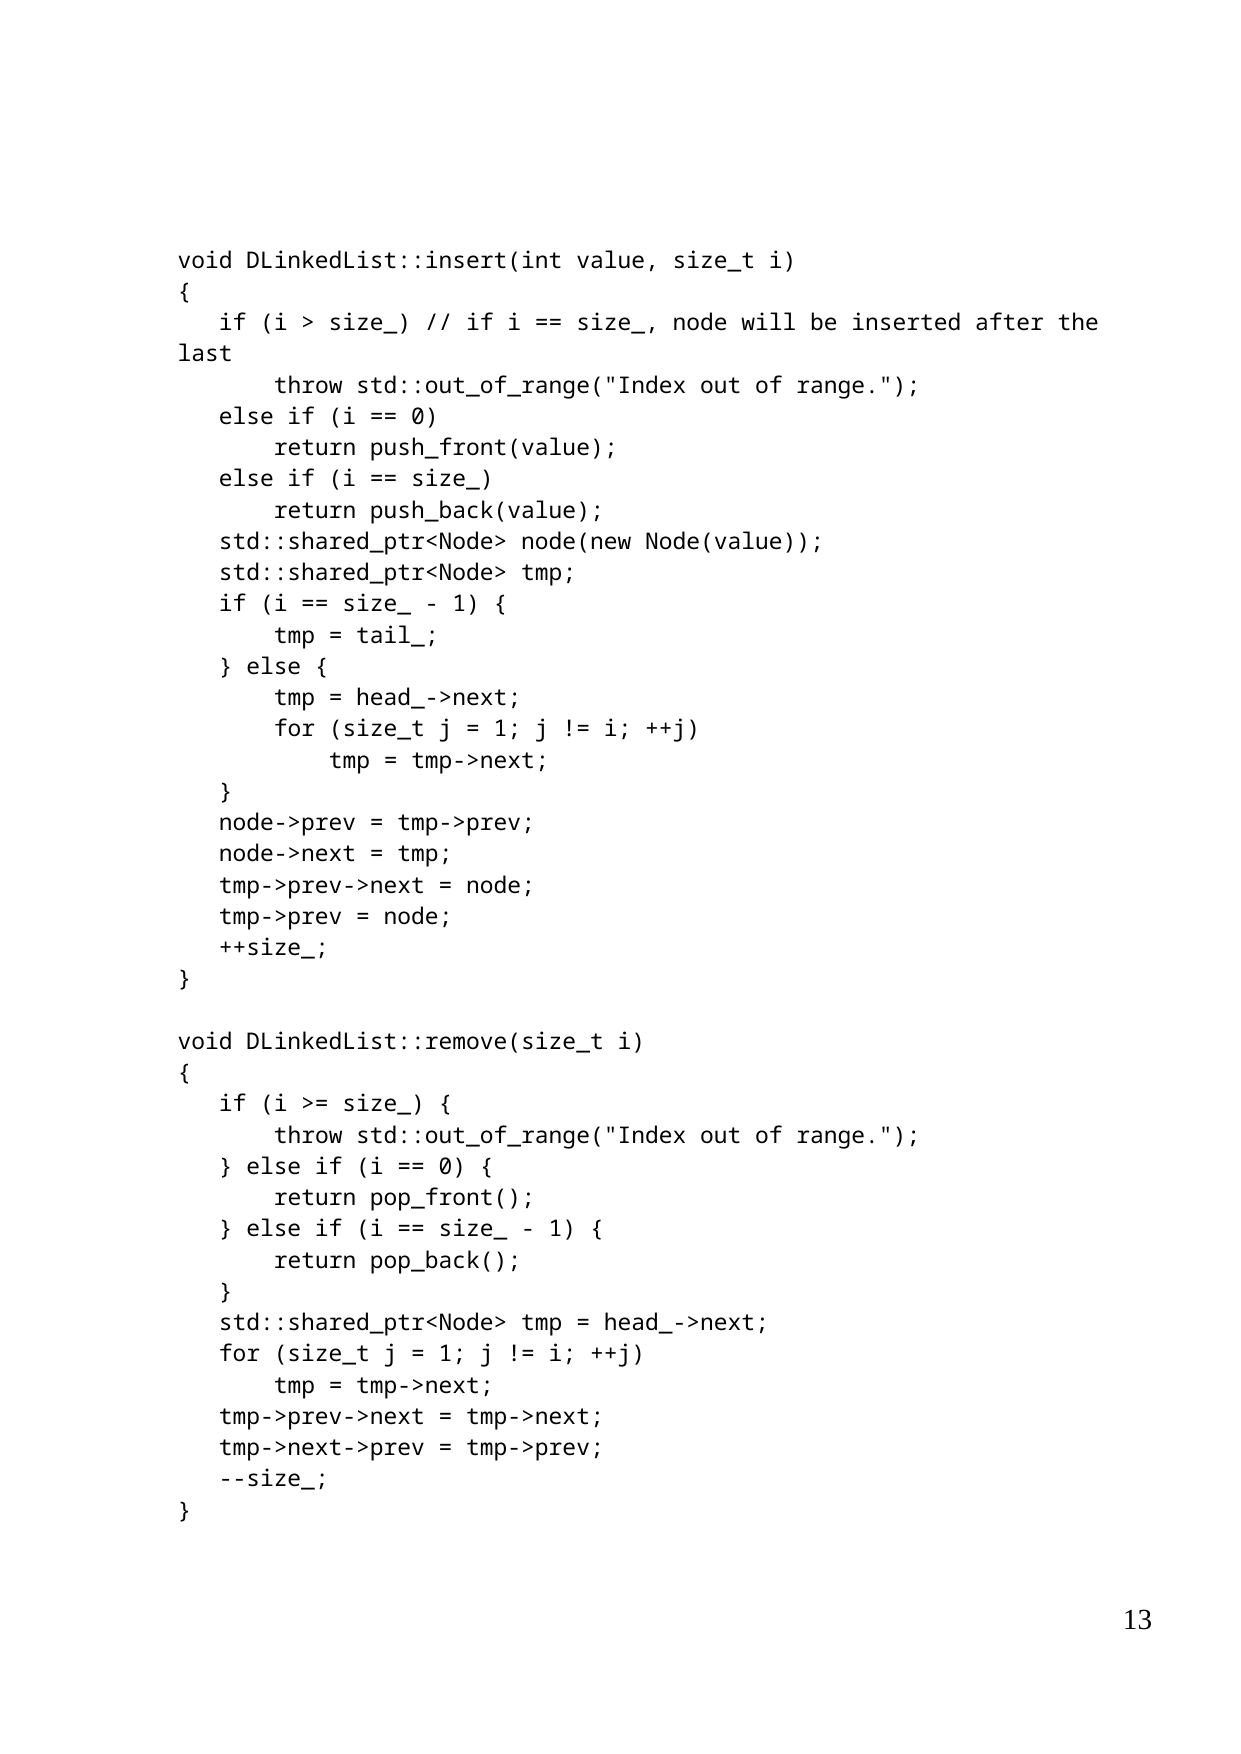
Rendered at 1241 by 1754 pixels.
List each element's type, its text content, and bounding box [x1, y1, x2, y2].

text void DLinkedList::insert(int value, size_t i) { if (i > size_) // if i == size_, node will be inserted after the last throw std::out_of_range("Index out of range."); else if (i == 0) return push_front(value); else if (i == size_) return push_back(value); std::shared_ptr<Node> node(new Node(value)); std::shared_ptr<Node> tmp; if (i == size_ - 1) { tmp = tail_; } else { tmp = head_->next; for (size_t j = 1; j != i; ++j) tmp = tmp->next; } node->prev = tmp->prev; node->next = tmp; tmp->prev->next = node; tmp->prev = node; ++size_; } void DLinkedList::remove(size_t i) { if (i >= size_) { throw std::out_of_range("Index out of range."); } else if (i == 0) { return pop_front(); } else if (i == size_ - 1) { return pop_back(); } std::shared_ptr<Node> tmp = head_->next; for (size_t j = 1; j != i; ++j) tmp = tmp->next; tmp->prev->next = tmp->next; tmp->next->prev = tmp->prev; --size_; } [177, 181, 1152, 1556]
